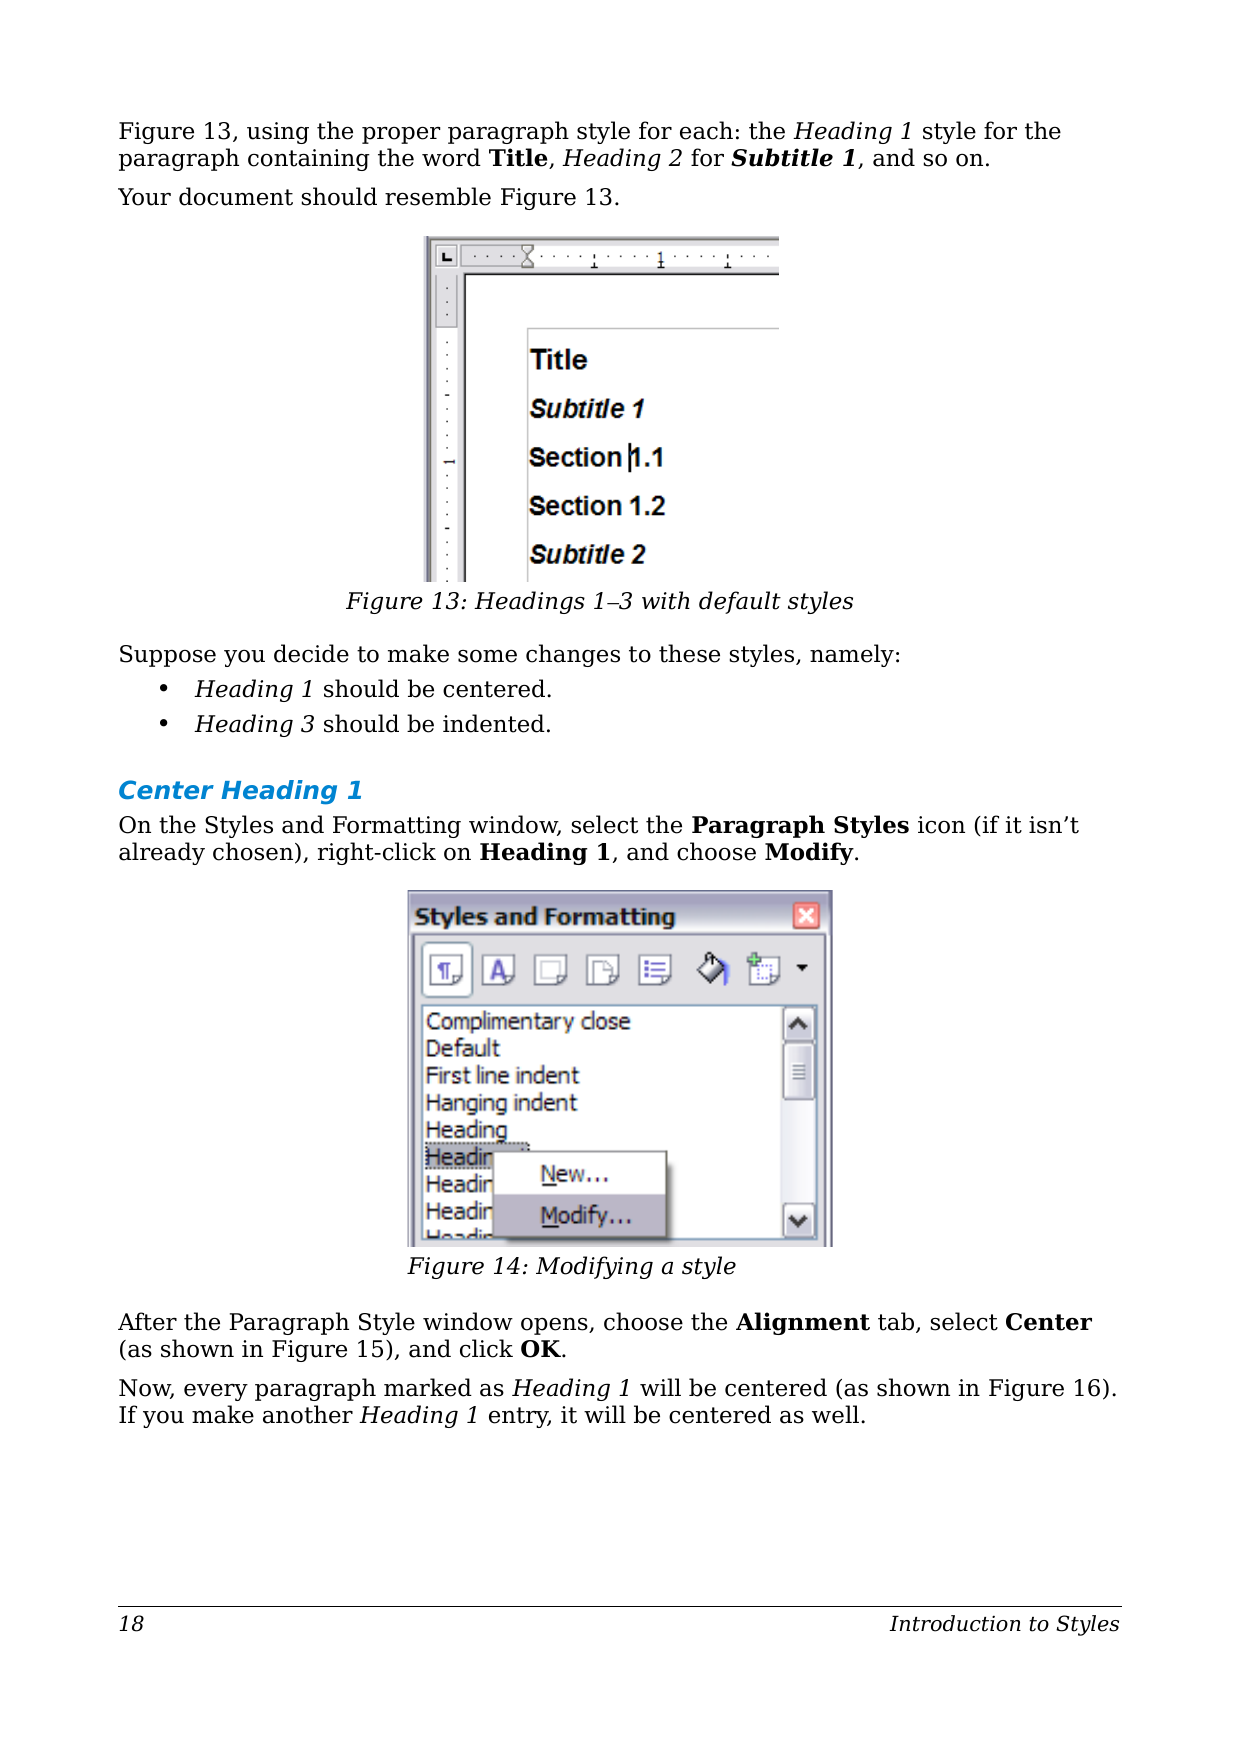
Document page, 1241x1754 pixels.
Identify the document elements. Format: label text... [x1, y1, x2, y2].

list Suppose you decide to make some changes to these styles, namely: [118, 641, 1122, 668]
picture [423, 236, 779, 582]
text Figure 13: Headings 1–3 with default styles [327, 588, 876, 615]
text Your document should resemble Figure 13. [118, 184, 1122, 211]
subtitle Center Heading 1 [118, 776, 1122, 805]
text On the Styles and Formatting window, select the Paragraph Styles icon (if it isn’t already chosen), right-click on Heading 1, and choose Modify. [118, 811, 1122, 865]
text Figure 13, using the proper paragraph style for each: the Heading 1 style for the paragraph containing the word Title, Heading 2 for Subtitle 1, and so on. [118, 118, 1122, 172]
list Heading 1 should be centered. [156, 674, 1122, 703]
picture [407, 890, 833, 1247]
text Now, every paragraph marked as Heading 1 will be centered (as shown in Figure 16). If you make another Heading 1 entry, it will be centered as well. [118, 1375, 1122, 1429]
list Heading 3 should be indented. [156, 709, 1122, 739]
text Figure 14: Modifying a style [408, 1253, 833, 1280]
text After the Paragraph Style window opens, choose the Alignment tab, select Center (as shown in Figure 15), and click OK. [118, 1309, 1122, 1363]
